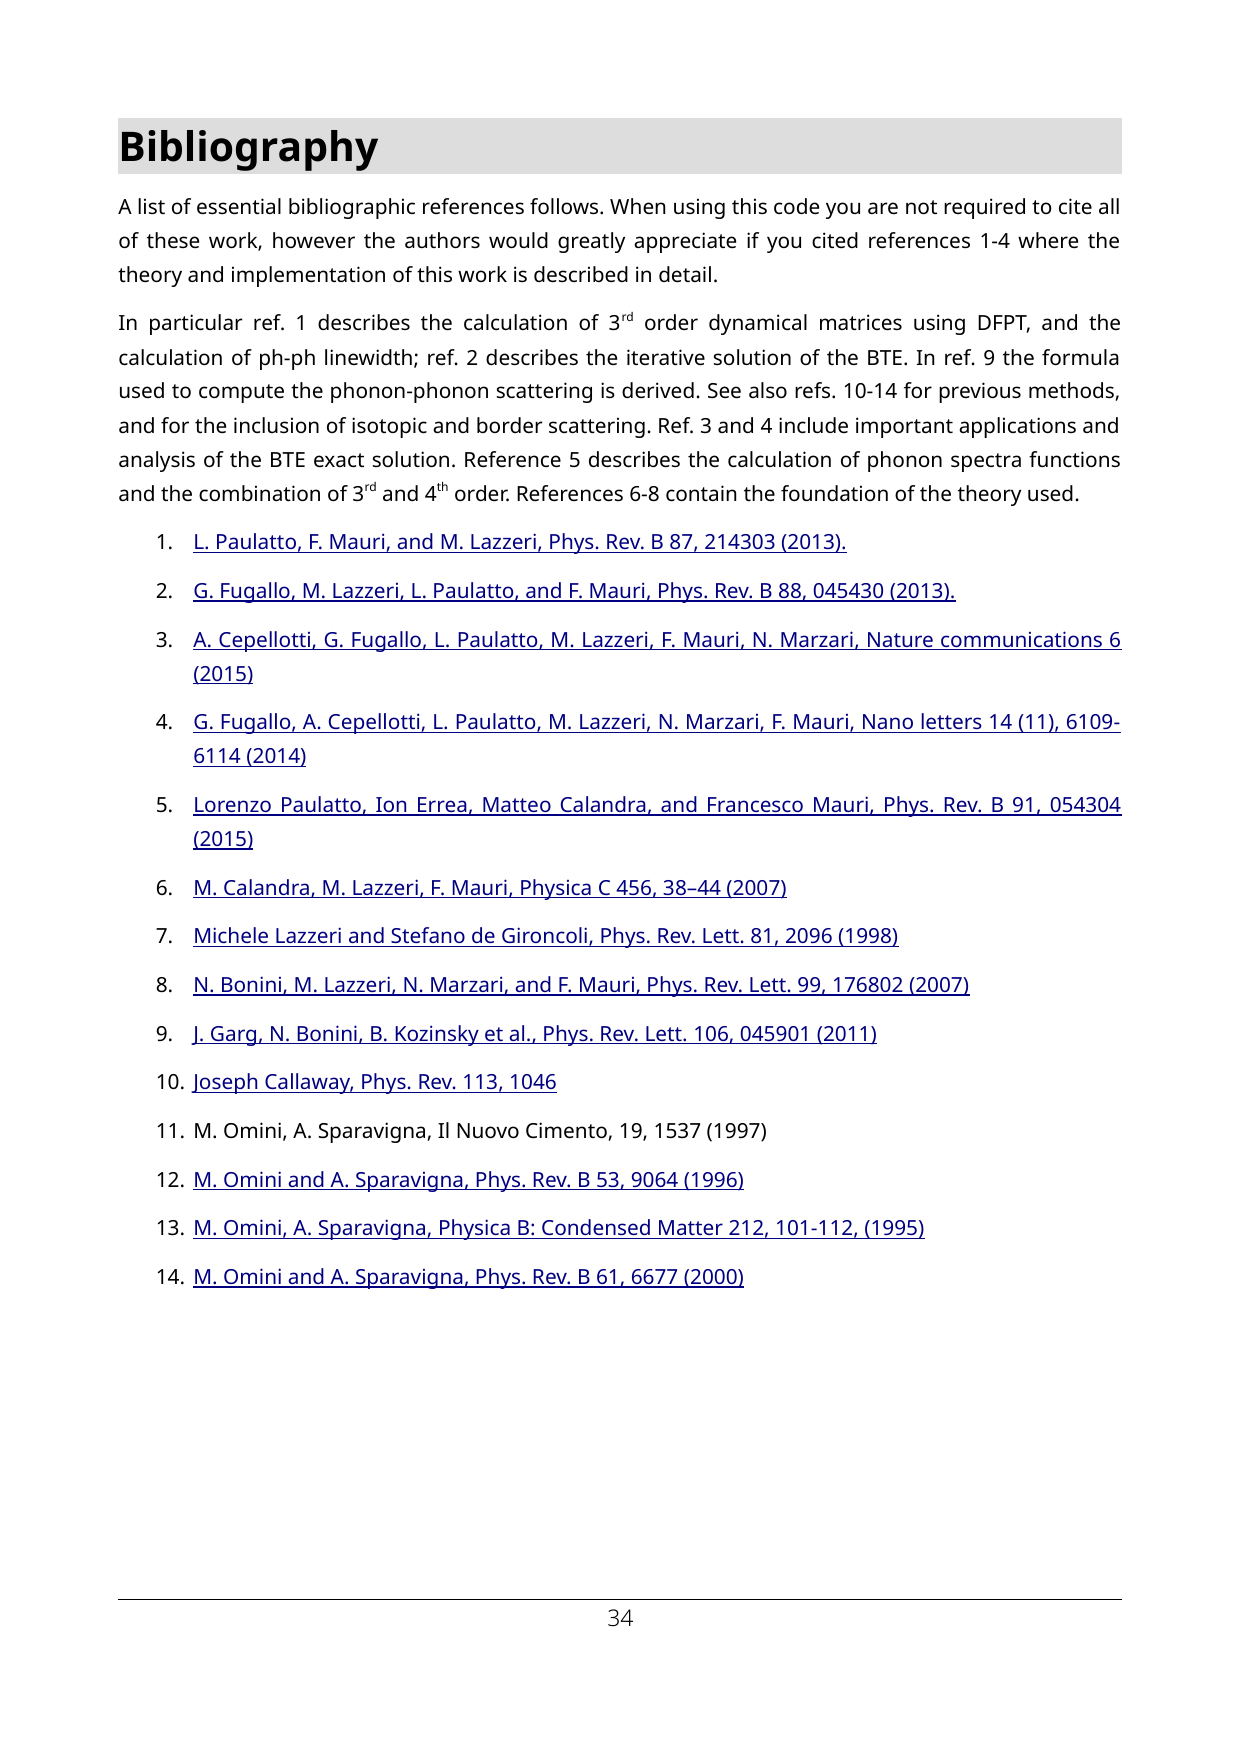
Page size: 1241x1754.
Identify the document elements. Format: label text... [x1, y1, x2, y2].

list M. Omini, A. Sparavigna, Il Nuovo Cimento, 19, 1537 (1997) [156, 1116, 1122, 1144]
list Lorenzo Paulatto, Ion Errea, Matteo Calandra, and Francesco Mauri, Phys. Rev. B 91, 054304 (2015) [156, 790, 1122, 853]
text A list of essential bibliographic references follows. When using this code you are not required to cite all of these work, however the authors would greatly appreciate if you cited references 1-4 where the theory and implementation of this work is described in detail. [118, 192, 1122, 288]
list L. Paulatto, F. Mauri, and M. Lazzeri, Phys. Rev. B 87, 214303 (2013). [156, 527, 1122, 556]
list N. Bonini, M. Lazzeri, N. Marzari, and F. Mauri, Phys. Rev. Lett. 99, 176802 (2007) [156, 970, 1122, 999]
list Michele Lazzeri and Stefano de Gironcoli, Phys. Rev. Lett. 81, 2096 (1998) [156, 922, 1122, 950]
subtitle Bibliography [118, 118, 1122, 174]
list M. Omini, A. Sparavigna, Physica B: Condensed Matter 212, 101-112, (1995) [156, 1213, 1122, 1242]
list G. Fugallo, A. Cepellotti, L. Paulatto, M. Lazzeri, N. Marzari, F. Mauri, Nano letters 14 (11), 6109-6114 (2014) [156, 707, 1122, 770]
list G. Fugallo, M. Lazzeri, L. Paulatto, and F. Mauri, Phys. Rev. B 88, 045430 (2013). [156, 576, 1122, 604]
list M. Calandra, M. Lazzeri, F. Mauri, Physica C 456, 38–44 (2007) [156, 873, 1122, 901]
list M. Omini and A. Sparavigna, Phys. Rev. B 61, 6677 (2000) [156, 1262, 1122, 1291]
list Joseph Callaway, Phys. Rev. 113, 1046 [156, 1067, 1122, 1096]
list A. Cepellotti, G. Fugallo, L. Paulatto, M. Lazzeri, F. Mauri, N. Marzari, Nature communications 6 (2015) [156, 625, 1122, 687]
list M. Omini and A. Sparavigna, Phys. Rev. B 53, 9064 (1996) [156, 1165, 1122, 1193]
list J. Garg, N. Bonini, B. Kozinsky et al., Phys. Rev. Lett. 106, 045901 (2011) [156, 1019, 1122, 1047]
text In particular ref. 1 describes the calculation of 3rd order dynamical matrices using DFPT, and the calculation of ph-ph linewidth; ref. 2 describes the iterative solution of the BTE. In ref. 9 the formula used to compute the phonon-phonon scattering is derived. See also refs. 10-14 for previous methods, and for the inclusion of isotopic and border scattering. Ref. 3 and 4 include important applications and analysis of the BTE exact solution. Reference 5 describes the calculation of phonon spectra functions and the combination of 3rd and 4th order. References 6-8 contain the foundation of the theory used. [118, 308, 1122, 507]
